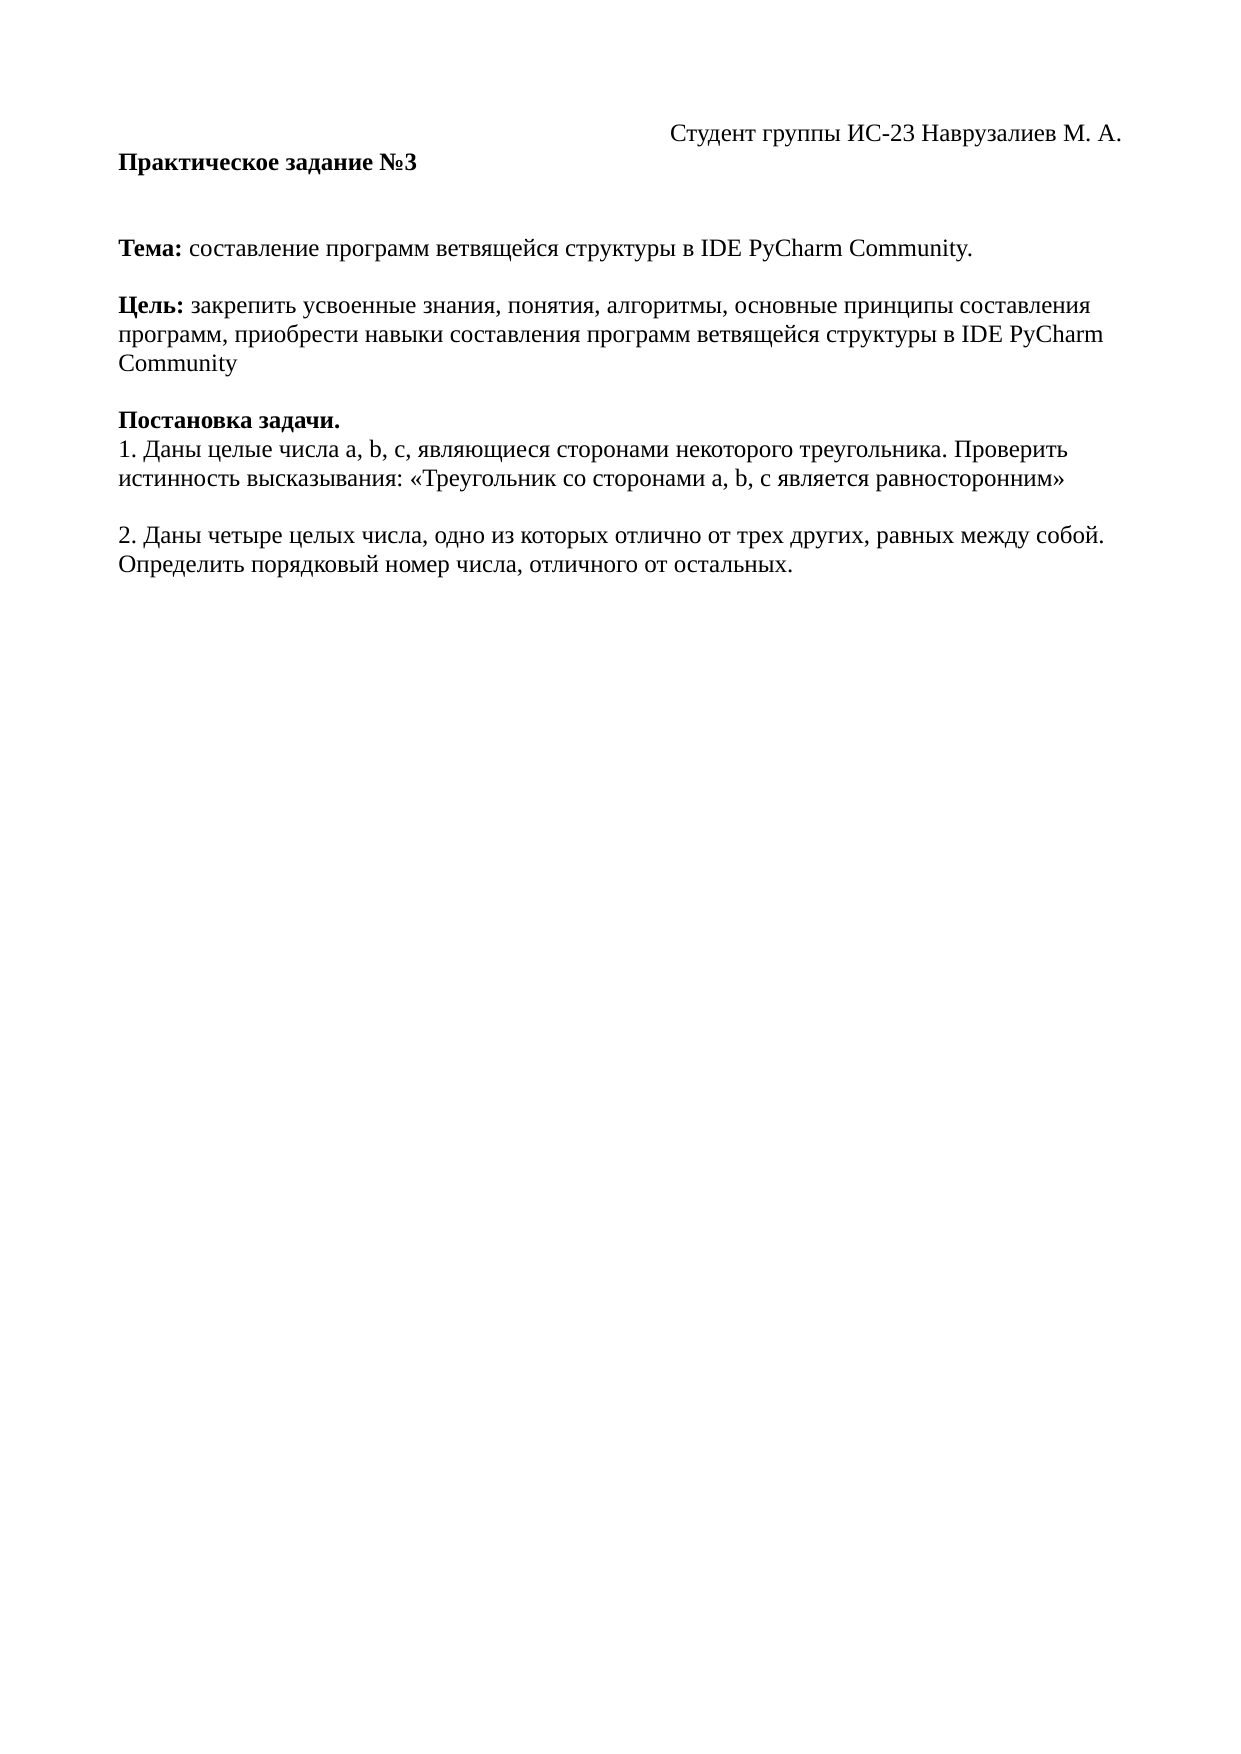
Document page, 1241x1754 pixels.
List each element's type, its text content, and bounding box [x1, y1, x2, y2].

text 1. Даны целые числа a, b, c, являющиеся сторонами некоторого треугольника. Проверить истинность высказывания: «Треугольник со сторонами a, b, c является равносторонним» [118, 434, 1122, 492]
text 2. Даны четыре целых числа, одно из которых отлично от трех других, равных между собой. [118, 521, 1122, 549]
text Практическое задание №3 [118, 147, 1122, 176]
text Тема: составление программ ветвящейся структуры в IDE PyCharm Community. [118, 233, 1122, 262]
text Цель: закрепить усвоенные знания, понятия, алгоритмы, основные принципы составления программ, приобрести навыки составления программ ветвящейся структуры в IDE PyCharm Community [118, 291, 1122, 377]
text Студент группы ИС-23 Наврузалиев М. А. [118, 118, 1122, 147]
text Определить порядковый номер числа, отличного от остальных. [118, 549, 1122, 578]
text Постановка задачи. [118, 406, 1122, 434]
